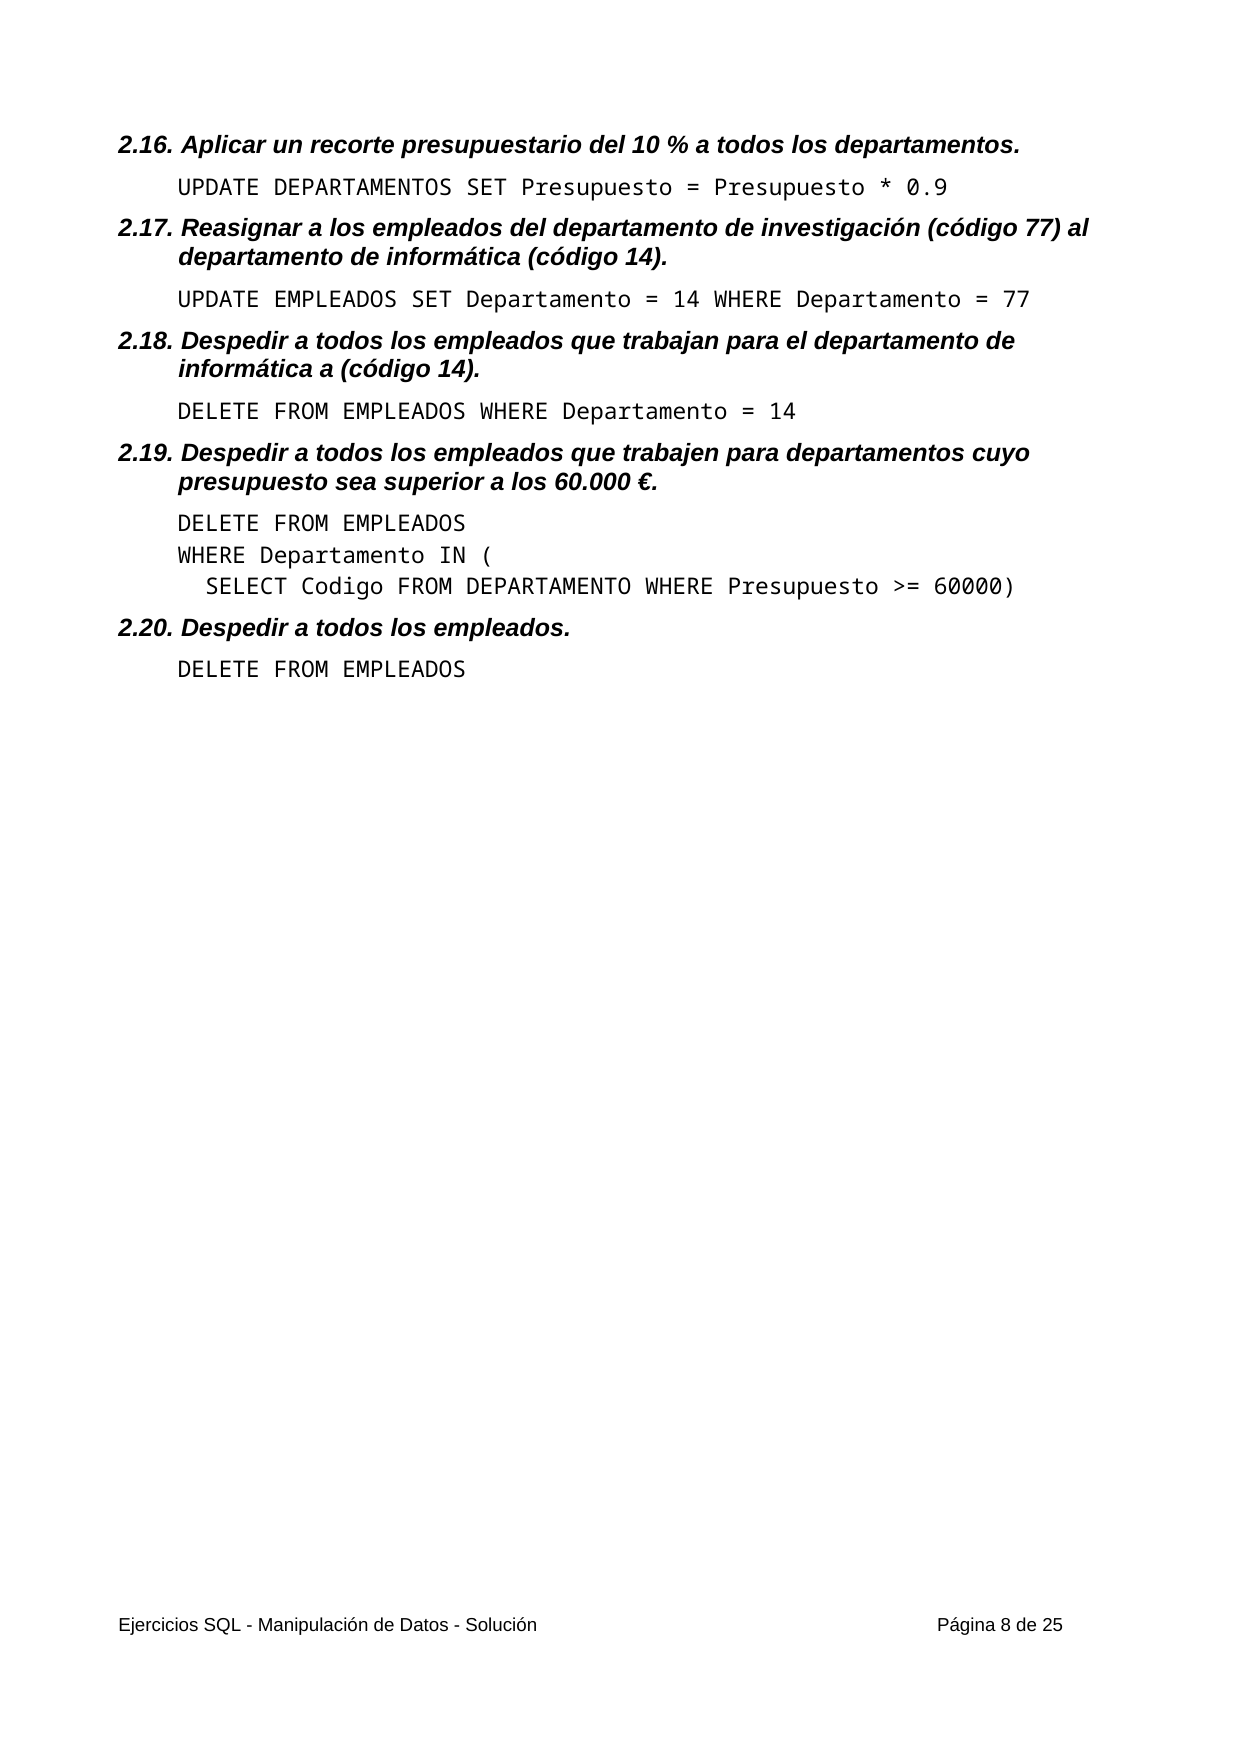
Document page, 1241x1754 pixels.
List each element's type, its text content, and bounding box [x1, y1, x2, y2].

text DELETE FROM EMPLEADOS [177, 507, 1122, 538]
text UPDATE DEPARTAMENTOS SET Presupuesto = Presupuesto * 0.9 [177, 170, 1122, 202]
subtitle Despedir a todos los empleados. [118, 613, 1122, 642]
subtitle Despedir a todos los empleados que trabajan para el departamento de informática a (código 14). [118, 326, 1122, 383]
text SELECT Codigo FROM DEPARTAMENTO WHERE Presupuesto >= 60000) [177, 570, 1122, 601]
text UPDATE EMPLEADOS SET Departamento = 14 WHERE Departamento = 77 [177, 283, 1122, 314]
subtitle Aplicar un recorte presupuestario del 10 % a todos los departamentos. [118, 130, 1122, 159]
text DELETE FROM EMPLEADOS WHERE Departamento = 14 [177, 395, 1122, 426]
text DELETE FROM EMPLEADOS [177, 653, 1122, 684]
subtitle Despedir a todos los empleados que trabajen para departamentos cuyo presupuesto sea superior a los 60.000 €. [118, 438, 1122, 496]
text WHERE Departamento IN ( [177, 538, 1122, 570]
subtitle Reasignar a los empleados del departamento de investigación (código 77) al departamento de informática (código 14). [118, 213, 1122, 271]
